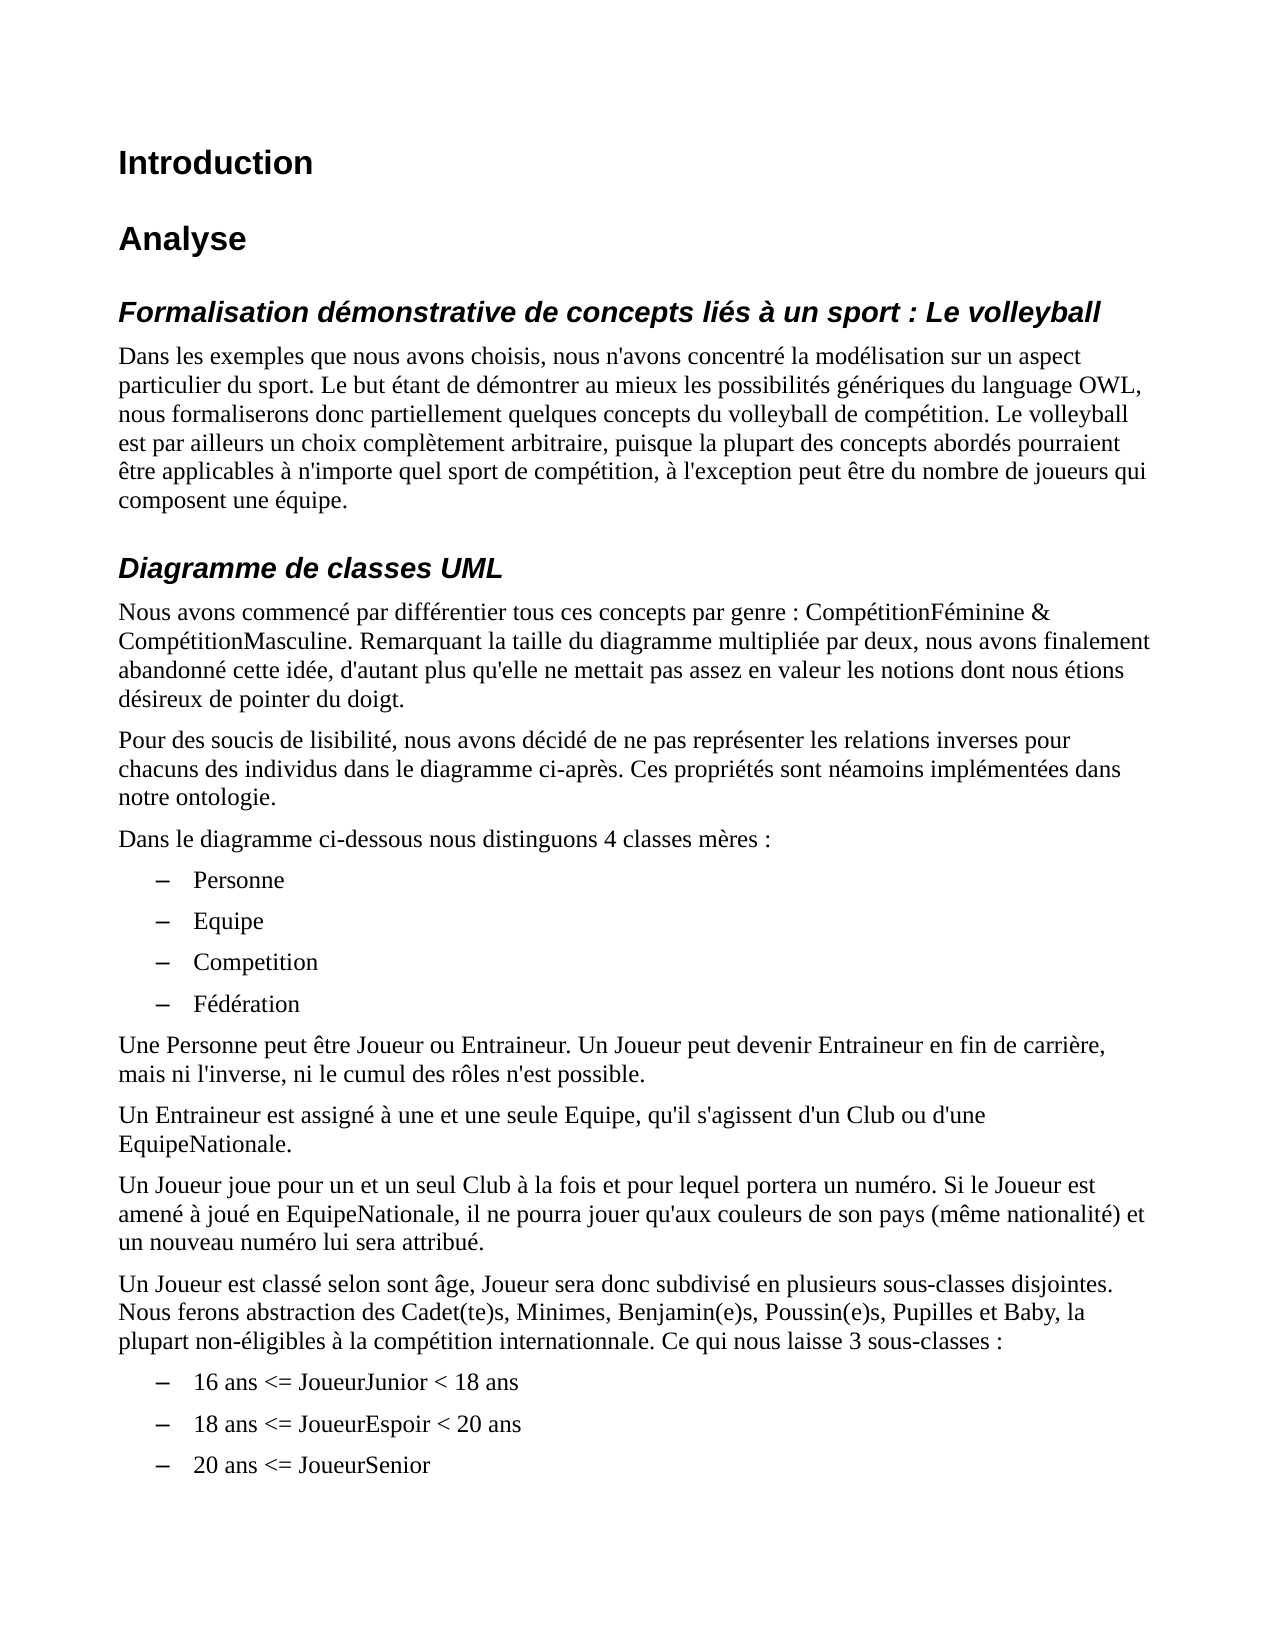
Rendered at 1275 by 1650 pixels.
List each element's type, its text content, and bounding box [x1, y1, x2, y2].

list Personne [156, 865, 1157, 894]
list Equipe [156, 906, 1157, 935]
list 16 ans <= JoueurJunior < 18 ans [156, 1367, 1157, 1396]
subtitle Diagramme de classes UML [118, 551, 1157, 585]
list 18 ans <= JoueurEspoir < 20 ans [156, 1409, 1157, 1437]
subtitle Analyse [118, 219, 1157, 258]
text Un Entraineur est assigné à une et une seule Equipe, qu'il s'agissent d'un Club ou d'une EquipeNationale. [118, 1100, 1157, 1157]
text Pour des soucis de lisibilité, nous avons décidé de ne pas représenter les relations inverses pour chacuns des individus dans le diagramme ci-après. Ces propriétés sont néamoins implémentées dans notre ontologie. [118, 725, 1157, 811]
list Fédération [156, 989, 1157, 1017]
list 20 ans <= JoueurSenior [156, 1450, 1157, 1479]
text Un Joueur joue pour un et un seul Club à la fois et pour lequel portera un numéro. Si le Joueur est amené à joué en EquipeNationale, il ne pourra jouer qu'aux couleurs de son pays (même nationalité) et un nouveau numéro lui sera attribué. [118, 1170, 1157, 1256]
text Dans le diagramme ci-dessous nous distinguons 4 classes mères : [118, 824, 1157, 852]
text Une Personne peut être Joueur ou Entraineur. Un Joueur peut devenir Entraineur en fin de carrière, mais ni l'inverse, ni le cumul des rôles n'est possible. [118, 1030, 1157, 1087]
text Un Joueur est classé selon sont âge, Joueur sera donc subdivisé en plusieurs sous-classes disjointes. Nous ferons abstraction des Cadet(te)s, Minimes, Benjamin(e)s, Poussin(e)s, Pupilles et Baby, la plupart non-éligibles à la compétition internationnale. Ce qui nous laisse 3 sous-classes : [118, 1269, 1157, 1355]
subtitle Introduction [118, 143, 1157, 182]
text Dans les exemples que nous avons choisis, nous n'avons concentré la modélisation sur un aspect particulier du sport. Le but étant de démontrer au mieux les possibilités génériques du language OWL, nous formaliserons donc partiellement quelques concepts du volleyball de compétition. Le volleyball est par ailleurs un choix complètement arbitraire, puisque la plupart des concepts abordés pourraient être applicables à n'importe quel sport de compétition, à l'exception peut être du nombre de joueurs qui composent une équipe. [118, 341, 1157, 514]
text Nous avons commencé par différentier tous ces concepts par genre : CompétitionFéminine & CompétitionMasculine. Remarquant la taille du diagramme multipliée par deux, nous avons finalement abandonné cette idée, d'autant plus qu'elle ne mettait pas assez en valeur les notions dont nous étions désireux de pointer du doigt. [118, 597, 1157, 712]
list Competition [156, 947, 1157, 976]
subtitle Formalisation démonstrative de concepts liés à un sport : Le volleyball [118, 295, 1157, 329]
